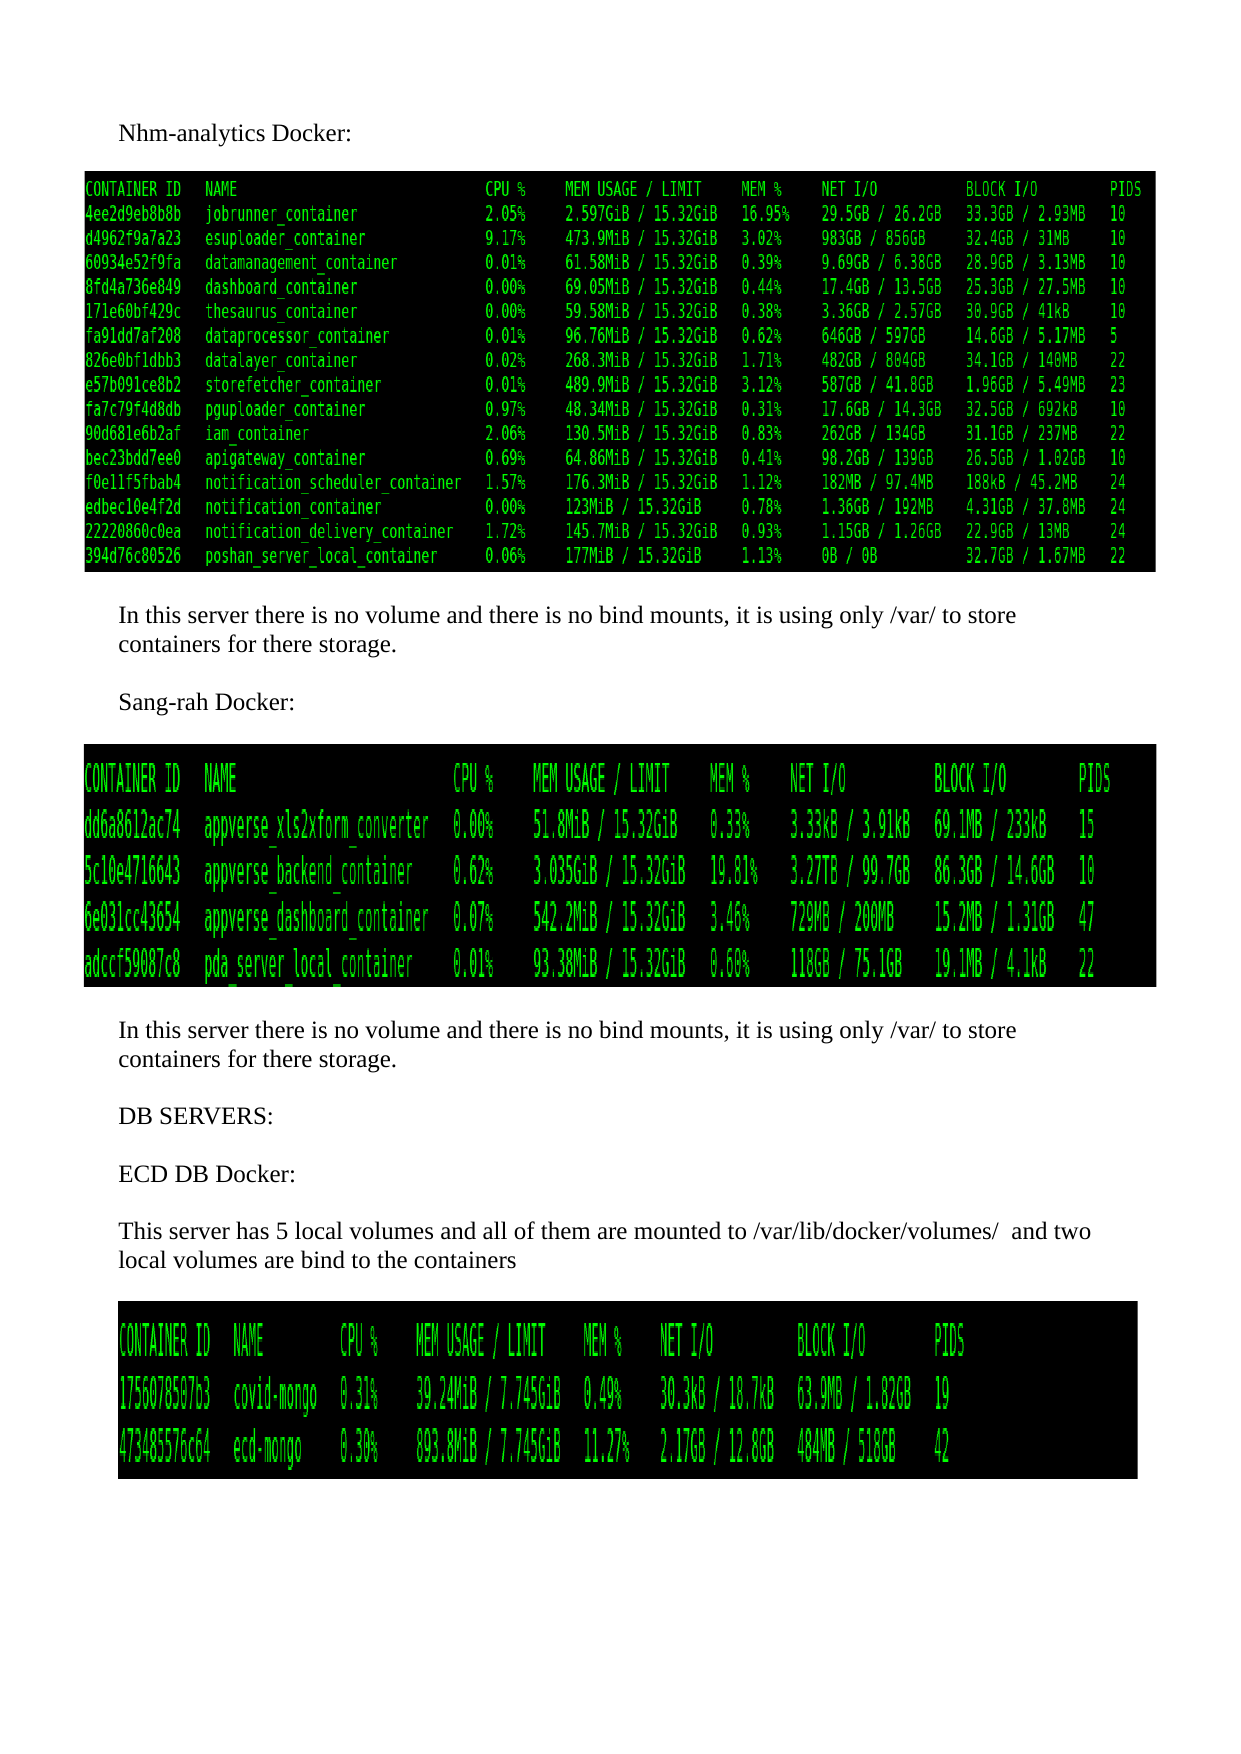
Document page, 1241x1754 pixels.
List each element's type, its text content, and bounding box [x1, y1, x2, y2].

text In this server there is no volume and there is no bind mounts, it is using only /var/ to store containers for there storage. [118, 1015, 1122, 1073]
text Nhm-analytics Docker: [118, 118, 1122, 147]
picture [84, 171, 1156, 572]
text ECD DB Docker: [118, 1159, 1122, 1188]
text In this server there is no volume and there is no bind mounts, it is using only /var/ to store containers for there storage. [118, 600, 1122, 658]
text DB SERVERS: [118, 1101, 1122, 1130]
picture [83, 744, 1157, 987]
text This server has 5 local volumes and all of them are mounted to /var/lib/docker/volumes/ and two local volumes are bind to the containers [118, 1216, 1122, 1274]
text Sang-rah Docker: [118, 687, 1122, 715]
picture [118, 1301, 1138, 1479]
